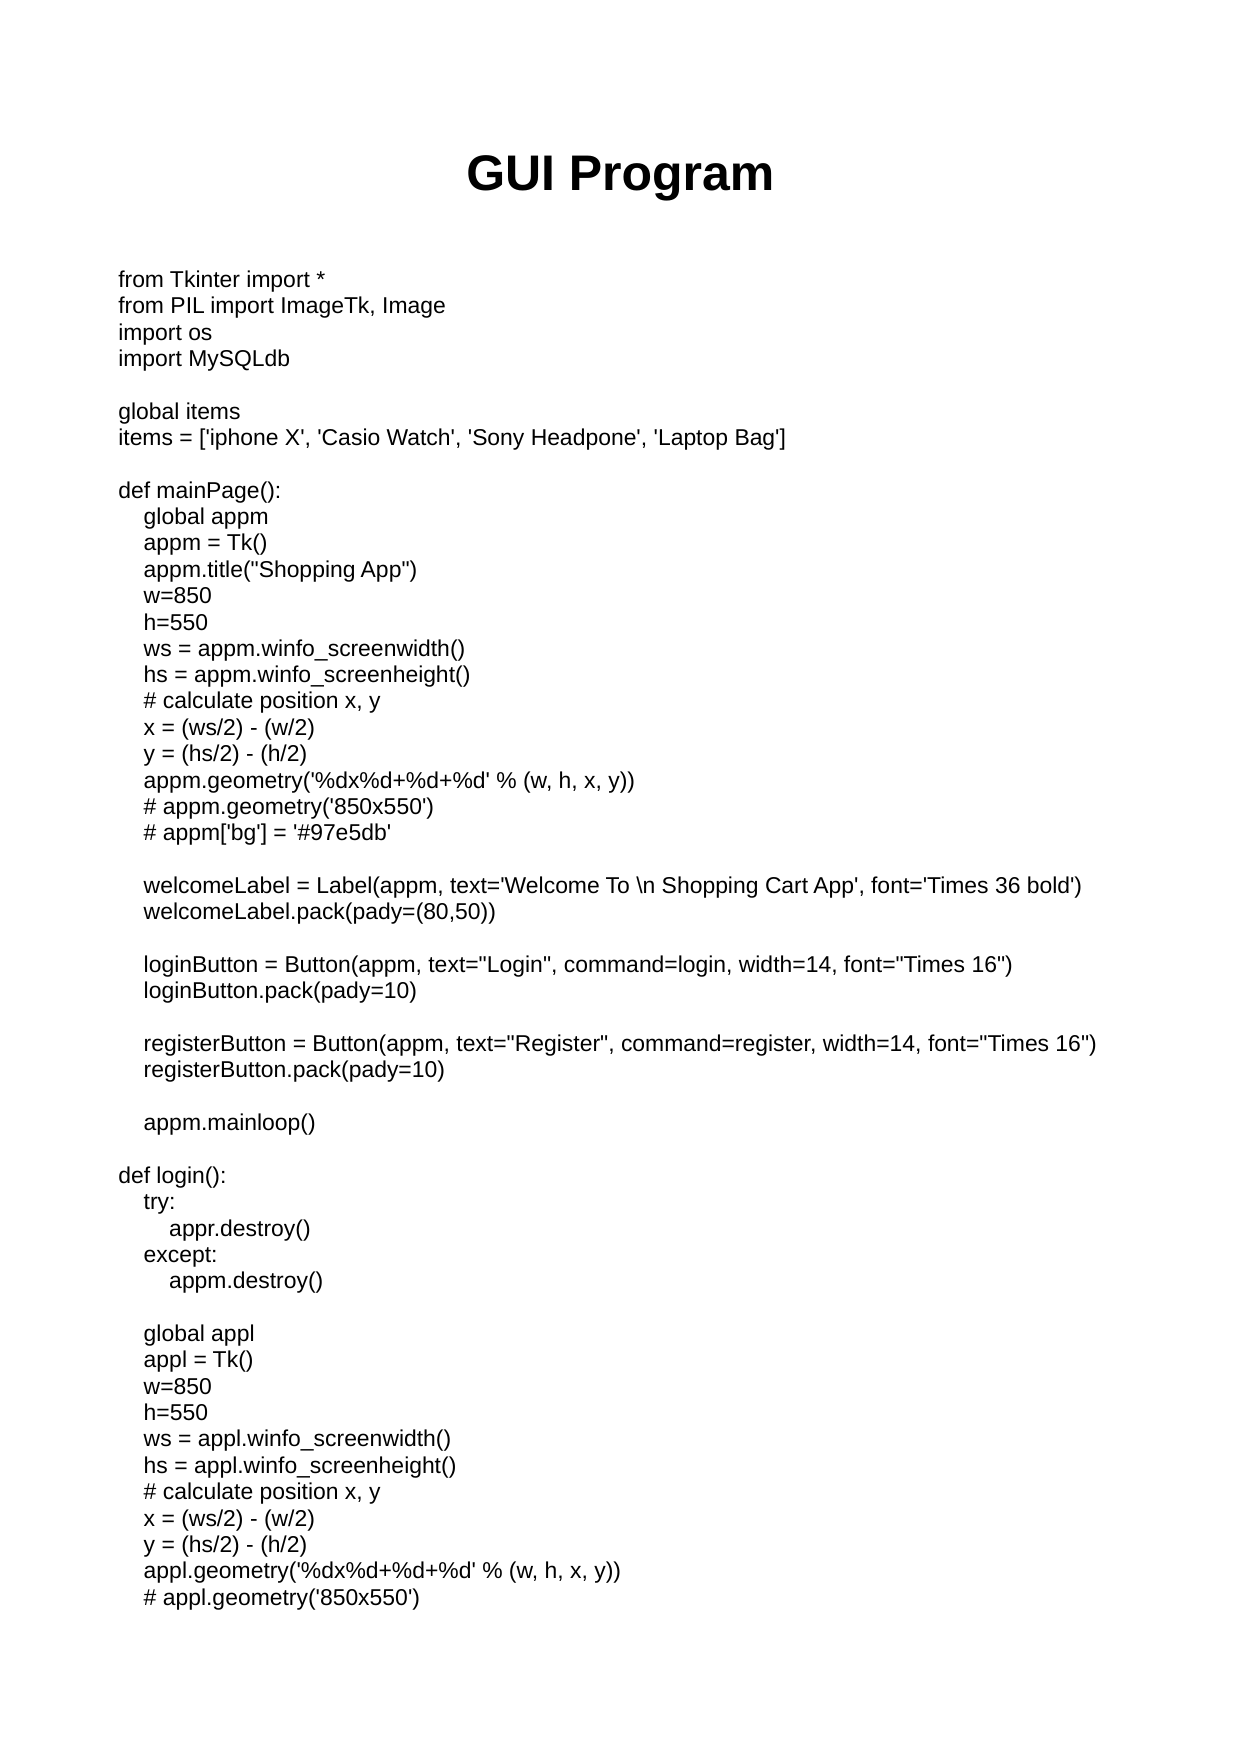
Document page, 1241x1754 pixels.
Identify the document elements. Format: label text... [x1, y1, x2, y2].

text def login(): [118, 1162, 1122, 1188]
text x = (ws/2) - (w/2) [118, 1504, 1122, 1531]
text w=850 [118, 1373, 1122, 1399]
text # calculate position x, y [118, 687, 1122, 714]
text try: [118, 1188, 1122, 1214]
text items = ['iphone X', 'Casio Watch', 'Sony Headpone', 'Laptop Bag'] [118, 424, 1122, 450]
text global items [118, 398, 1122, 424]
text appl.geometry('%dx%d+%d+%d' % (w, h, x, y)) [118, 1557, 1122, 1583]
text # appm.geometry('850x550') [118, 793, 1122, 819]
text y = (hs/2) - (h/2) [118, 740, 1122, 767]
text hs = appm.winfo_screenheight() [118, 661, 1122, 687]
text registerButton.pack(pady=10) [118, 1056, 1122, 1083]
text h=550 [118, 608, 1122, 635]
text appl = Tk() [118, 1346, 1122, 1373]
text # appm['bg'] = '#97e5db' [118, 819, 1122, 846]
text ws = appl.winfo_screenwidth() [118, 1425, 1122, 1452]
text except: [118, 1241, 1122, 1267]
text appr.destroy() [118, 1214, 1122, 1241]
text ws = appm.winfo_screenwidth() [118, 635, 1122, 661]
text # appl.geometry('850x550') [118, 1583, 1122, 1610]
title GUI Program [118, 143, 1122, 201]
text global appm [118, 503, 1122, 529]
text import os [118, 318, 1122, 345]
text welcomeLabel.pack(pady=(80,50)) [118, 898, 1122, 925]
text welcomeLabel = Label(appm, text='Welcome To \n Shopping Cart App', font='Times 36 bold') [118, 872, 1122, 898]
text appm = Tk() [118, 529, 1122, 556]
text appm.mainloop() [118, 1109, 1122, 1136]
text appm.destroy() [118, 1267, 1122, 1294]
text loginButton.pack(pady=10) [118, 977, 1122, 1004]
text def mainPage(): [118, 477, 1122, 503]
text h=550 [118, 1399, 1122, 1425]
text x = (ws/2) - (w/2) [118, 714, 1122, 740]
text y = (hs/2) - (h/2) [118, 1531, 1122, 1557]
text import MySQLdb [118, 345, 1122, 371]
text w=850 [118, 582, 1122, 608]
text registerButton = Button(appm, text="Register", command=register, width=14, font="Times 16") [118, 1030, 1122, 1056]
text appm.geometry('%dx%d+%d+%d' % (w, h, x, y)) [118, 767, 1122, 793]
text hs = appl.winfo_screenheight() [118, 1452, 1122, 1478]
text # calculate position x, y [118, 1478, 1122, 1504]
text global appl [118, 1320, 1122, 1346]
text appm.title("Shopping App") [118, 556, 1122, 582]
text loginButton = Button(appm, text="Login", command=login, width=14, font="Times 16") [118, 951, 1122, 977]
text from PIL import ImageTk, Image [118, 292, 1122, 318]
text from Tkinter import * [118, 266, 1122, 292]
